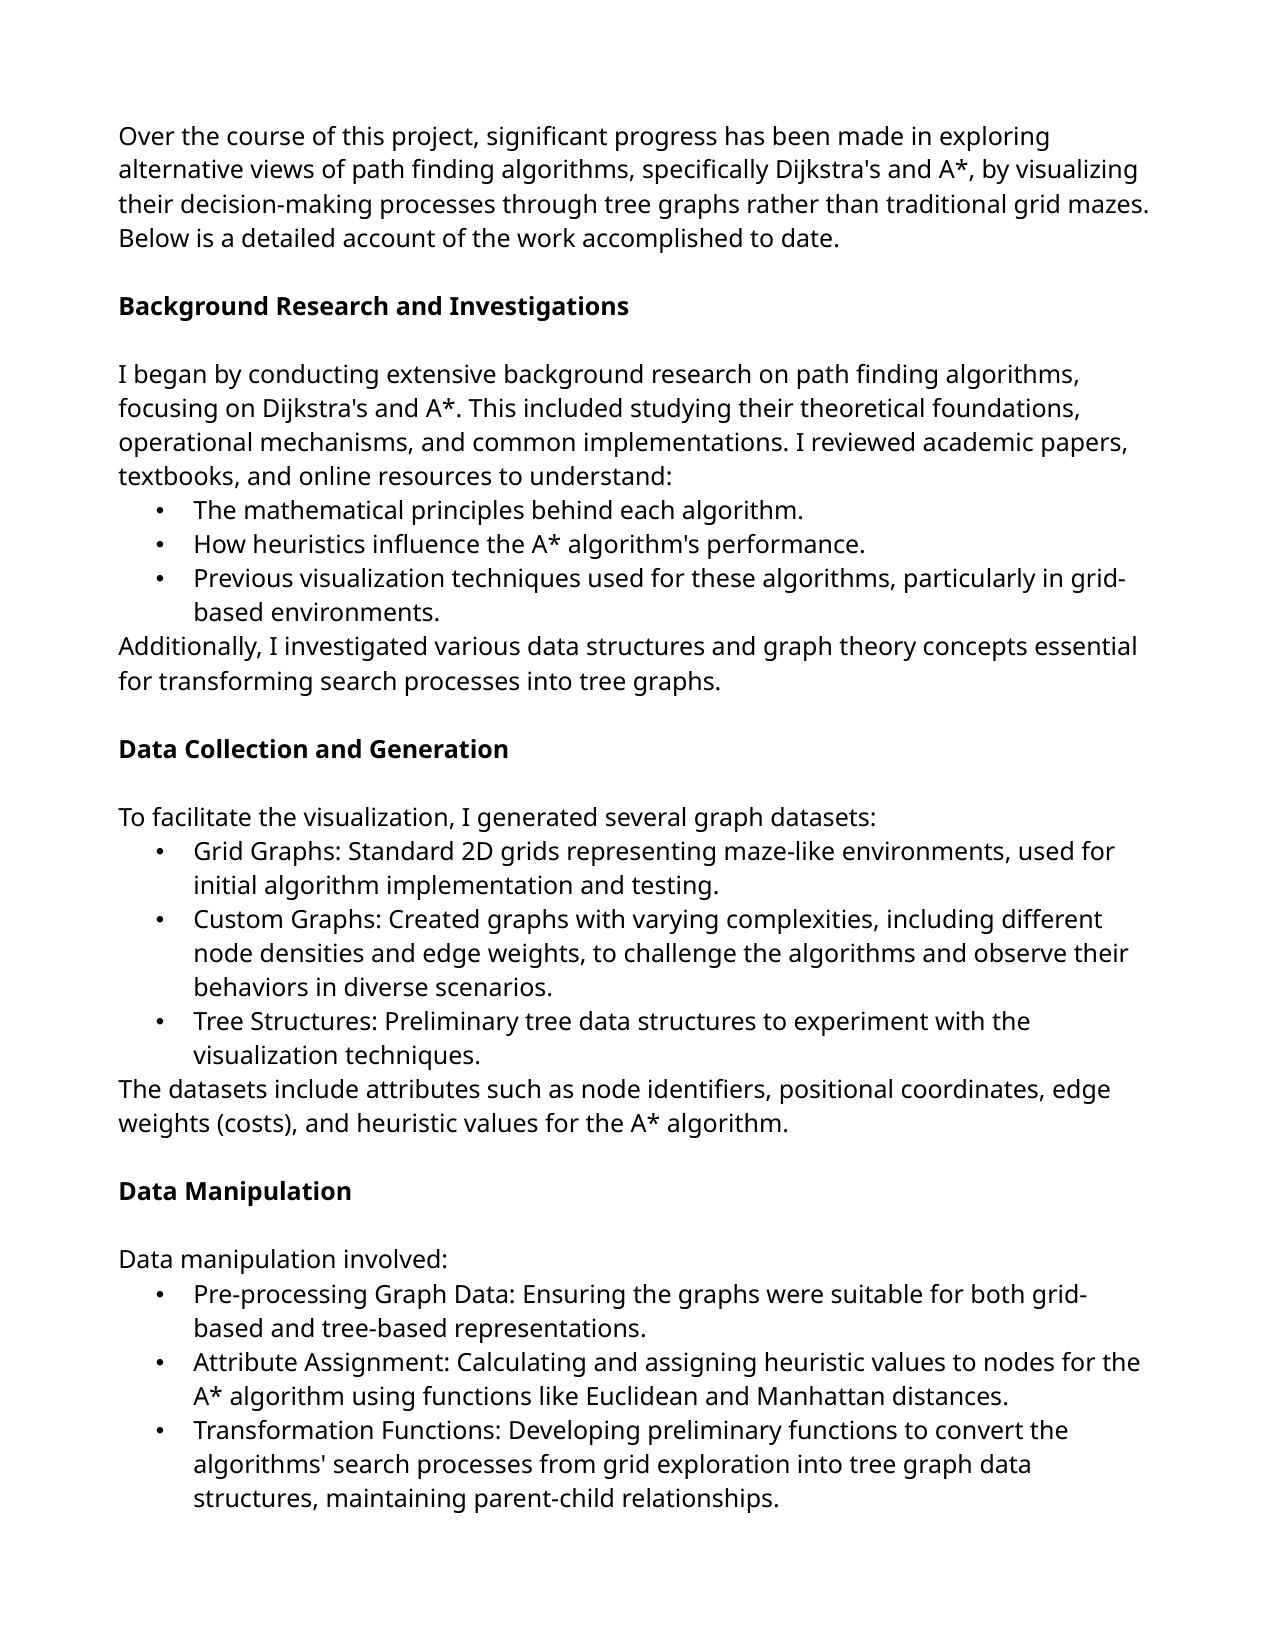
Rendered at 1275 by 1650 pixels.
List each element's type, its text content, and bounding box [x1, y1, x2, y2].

text Data Collection and Generation [118, 731, 1157, 765]
list The mathematical principles behind each algorithm. [156, 493, 1157, 527]
list Custom Graphs: Created graphs with varying complexities, including different node densities and edge weights, to challenge the algorithms and observe their behaviors in diverse scenarios. [156, 902, 1157, 1004]
text Additionally, I investigated various data structures and graph theory concepts essential for transforming search processes into tree graphs. [118, 629, 1157, 697]
list Grid Graphs: Standard 2D grids representing maze-like environments, used for initial algorithm implementation and testing. [156, 833, 1157, 902]
list Previous visualization techniques used for these algorithms, particularly in grid-based environments. [156, 561, 1157, 629]
text I began by conducting extensive background research on path finding algorithms, focusing on Dijkstra's and A*. This included studying their theoretical foundations, operational mechanisms, and common implementations. I reviewed academic papers, textbooks, and online resources to understand: [118, 357, 1157, 493]
text The datasets include attributes such as node identifiers, positional coordinates, edge weights (costs), and heuristic values for the A* algorithm. [118, 1072, 1157, 1140]
text To facilitate the visualization, I generated several graph datasets: [118, 799, 1157, 833]
list Transformation Functions: Developing preliminary functions to convert the algorithms' search processes from grid exploration into tree graph data structures, maintaining parent-child relationships. [156, 1412, 1157, 1515]
list How heuristics influence the A* algorithm's performance. [156, 527, 1157, 561]
list Attribute Assignment: Calculating and assigning heuristic values to nodes for the A* algorithm using functions like Euclidean and Manhattan distances. [156, 1344, 1157, 1412]
list Tree Structures: Preliminary tree data structures to experiment with the visualization techniques. [156, 1004, 1157, 1072]
text Data manipulation involved: [118, 1242, 1157, 1276]
text Background Research and Investigations [118, 288, 1157, 322]
text Over the course of this project, significant progress has been made in exploring alternative views of path finding algorithms, specifically Dijkstra's and A*, by visualizing their decision-making processes through tree graphs rather than traditional grid mazes. Below is a detailed account of the work accomplished to date. [118, 118, 1157, 254]
list Pre-processing Graph Data: Ensuring the graphs were suitable for both grid-based and tree-based representations. [156, 1276, 1157, 1344]
text Data Manipulation [118, 1174, 1157, 1208]
